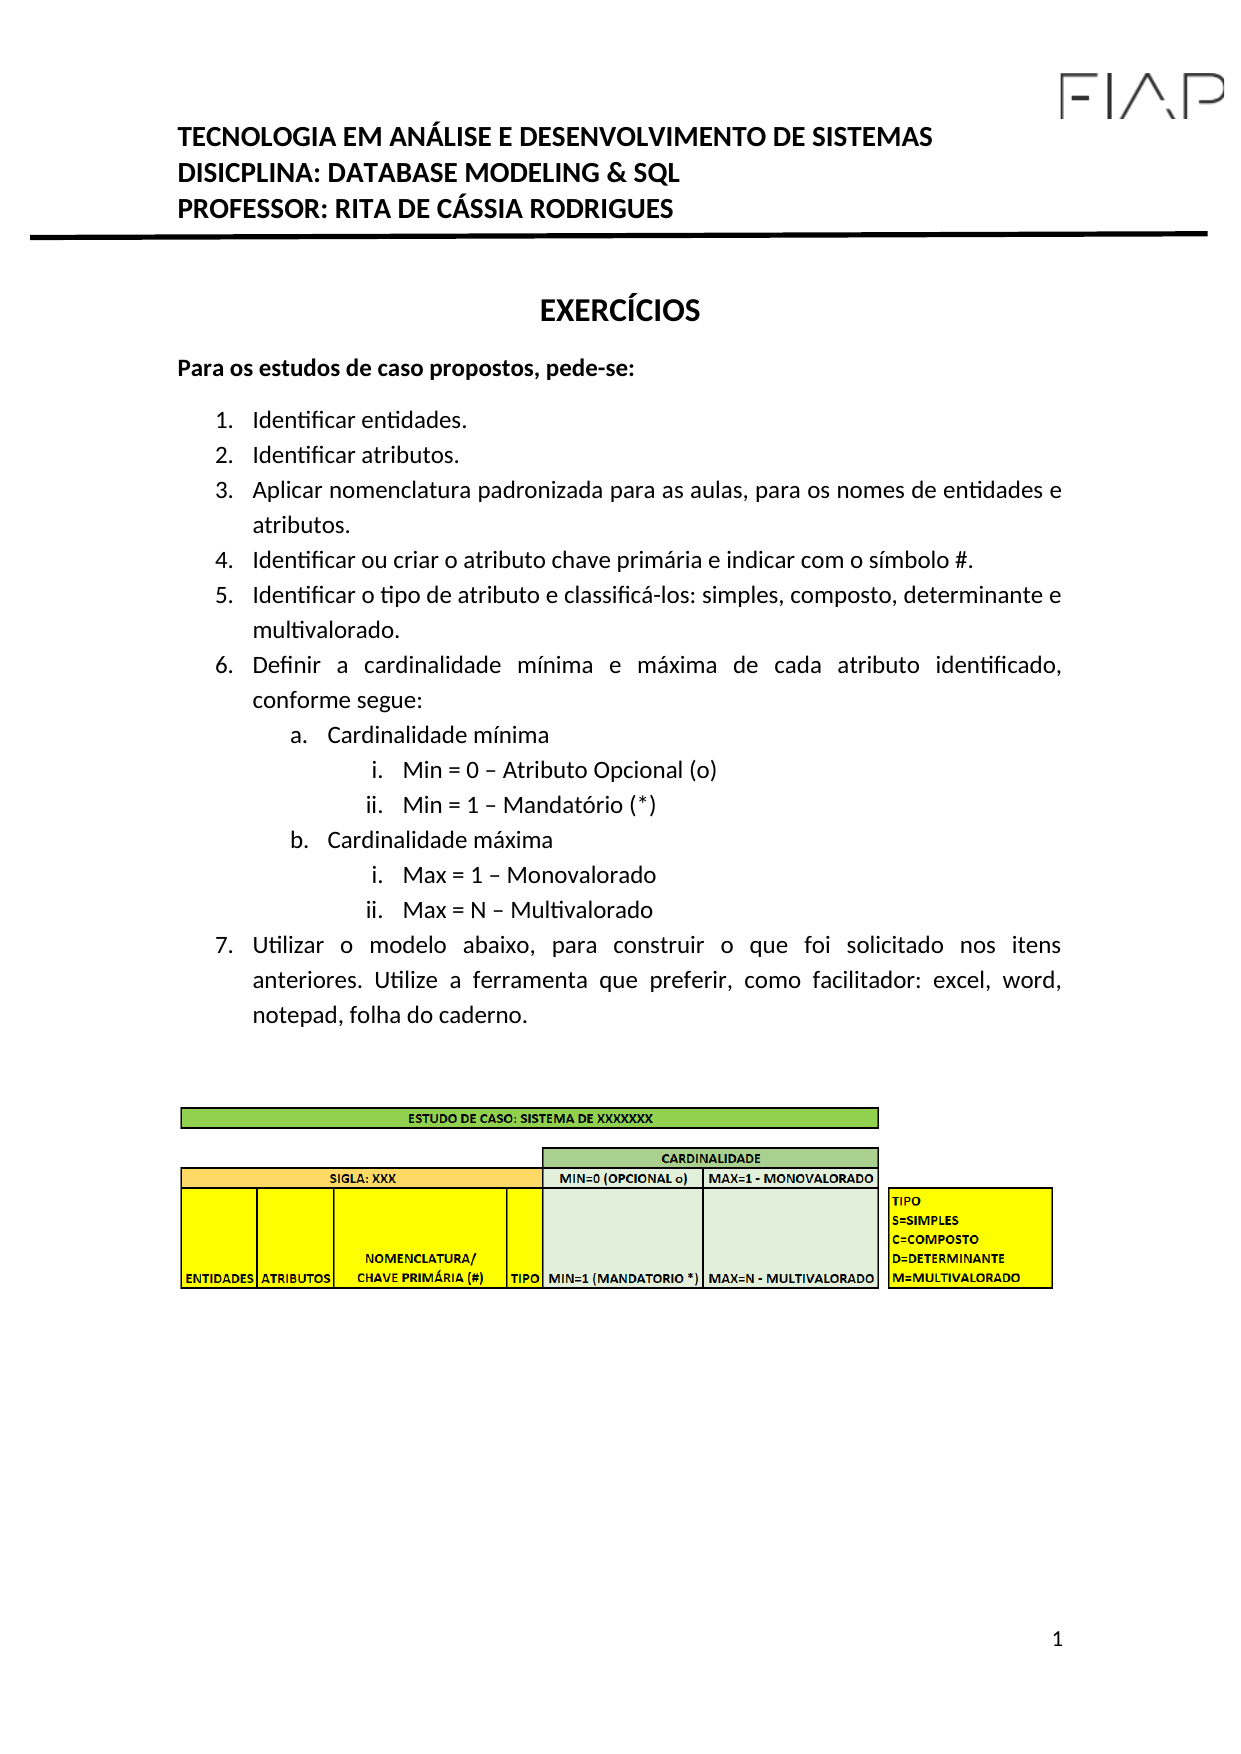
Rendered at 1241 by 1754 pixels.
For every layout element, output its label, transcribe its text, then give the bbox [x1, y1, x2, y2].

list Identificar ou criar o atributo chave primária e indicar com o símbolo #. [215, 544, 1063, 575]
list Aplicar nomenclatura padronizada para as aulas, para os nomes de entidades e atributos. [215, 474, 1063, 540]
list Max = 1 – Monovalorado [383, 859, 1063, 890]
list Max = N – Multivalorado [383, 894, 1063, 925]
list Min = 0 – Atributo Opcional (o) [383, 754, 1063, 785]
list Identificar o tipo de atributo e classificá-los: simples, composto, determinante e multivalorado. [215, 579, 1063, 645]
list Identificar entidades. [215, 404, 1063, 435]
list Cardinalidade máxima [290, 824, 1063, 855]
picture [177, 1102, 1063, 1298]
text Para os estudos de caso propostos, pede-se: [177, 352, 1063, 383]
list Min = 1 – Mandatório (*) [383, 789, 1063, 820]
text EXERCÍCIOS [177, 289, 1063, 330]
list Cardinalidade mínima [290, 719, 1063, 750]
list Utilizar o modelo abaixo, para construir o que foi solicitado nos itens anteriores. Utilize a ferramenta que preferir, como facilitador: excel, word, notepad, folha do caderno. [215, 929, 1063, 1030]
list Definir a cardinalidade mínima e máxima de cada atributo identificado, conforme segue: [215, 649, 1063, 715]
list Identificar atributos. [215, 439, 1063, 470]
